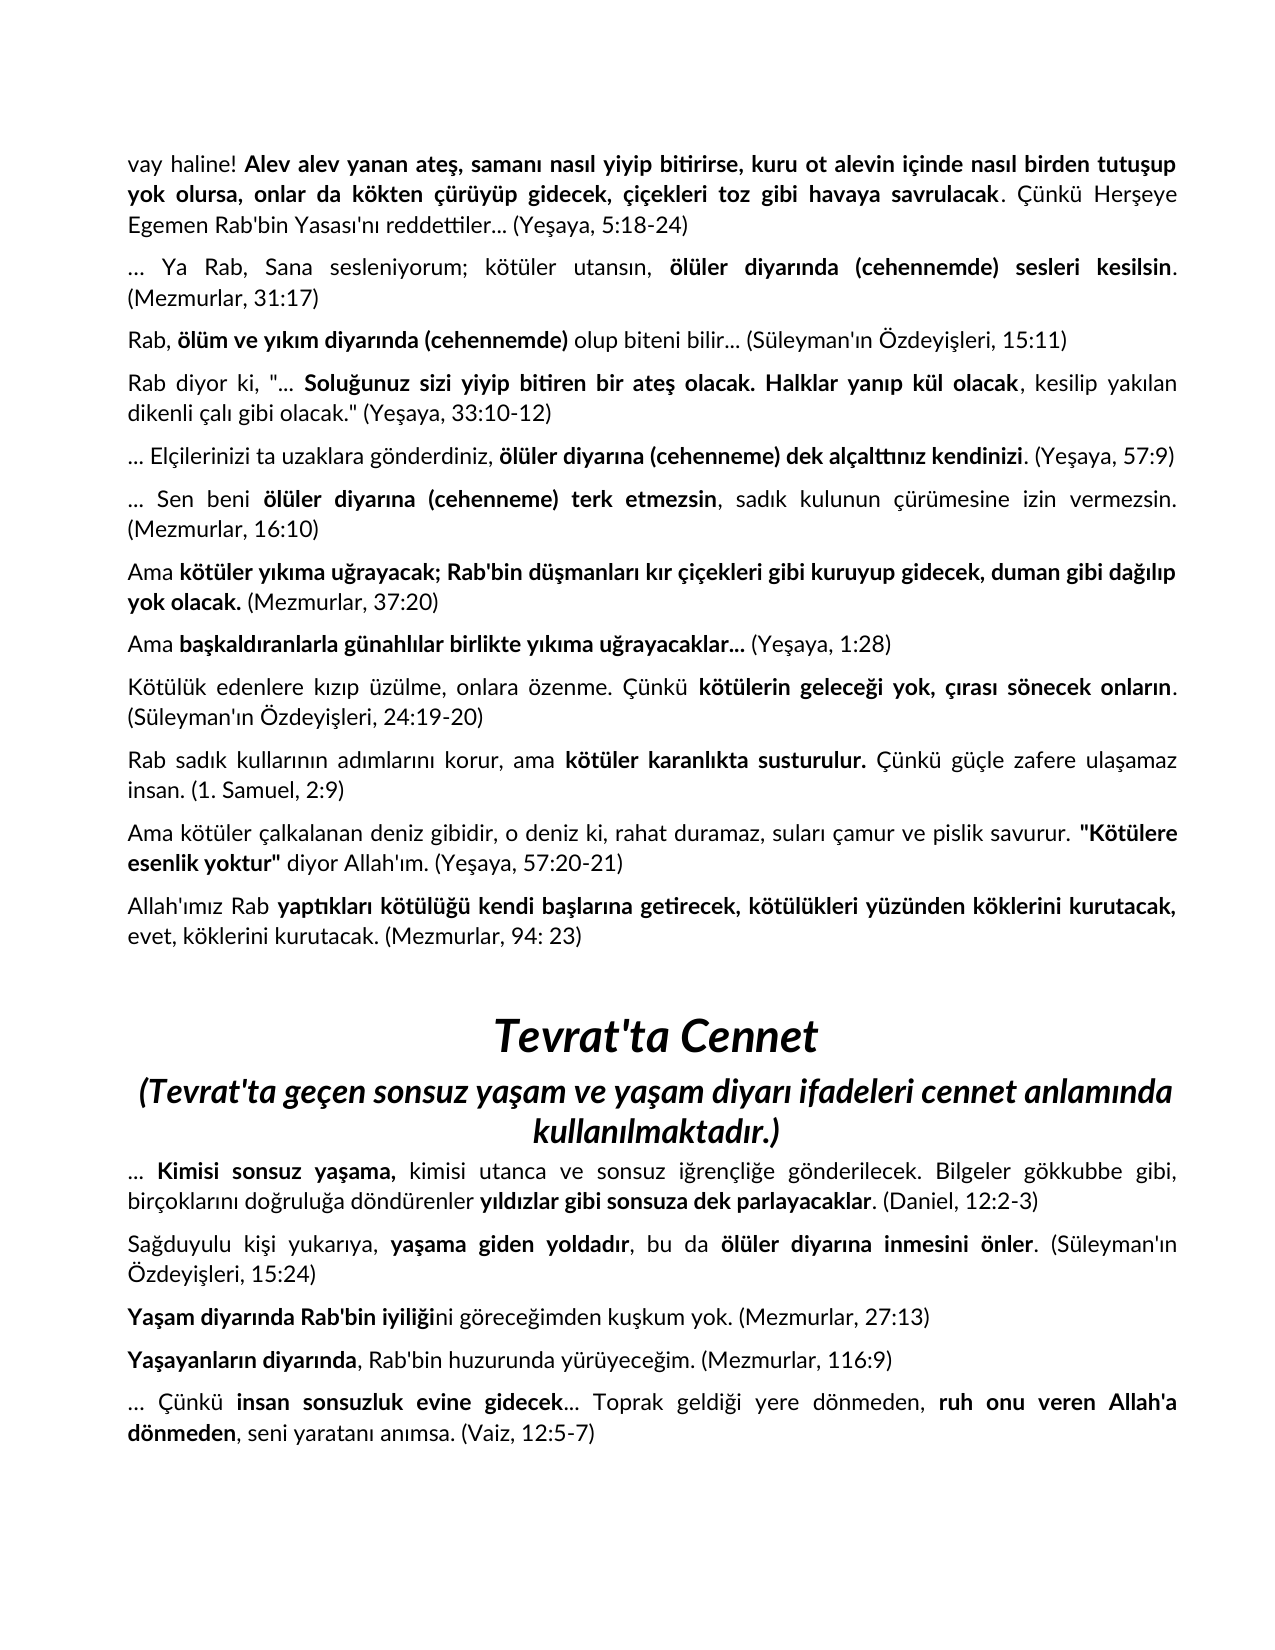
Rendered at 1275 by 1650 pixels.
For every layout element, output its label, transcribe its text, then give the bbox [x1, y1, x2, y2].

subtitle Tevrat'ta Cennet [112, 1007, 1200, 1062]
text Yaşayanların diyarında, Rab'bin huzurunda yürüyeceğim. (Mezmurlar, 116:9) [127, 1345, 1177, 1373]
text Rab sadık kullarının adımlarını korur, ama kötüler karanlıkta susturulur. Çünkü güçle zafere ulaşamaz insan. (1. Samuel, 2:9) [127, 746, 1177, 803]
text vay haline! Alev alev yanan ateş, samanı nasıl yiyip bitirirse, kuru ot alevin içinde nasıl birden tutuşup yok olursa, onlar da kökten çürüyüp gidecek, çiçekleri toz gibi havaya savrulacak. Çünkü Herşeye Egemen Rab'bin Yasası'nı reddettiler... (Yeşaya, 5:18-24) [127, 150, 1177, 238]
text … Çünkü insan sonsuzluk evine gidecek... Toprak geldiği yere dönmeden, ruh onu veren Allah'a dönmeden, seni yaratanı anımsa. (Vaiz, 12:5-7) [127, 1388, 1177, 1446]
text ... Kimisi sonsuz yaşama, kimisi utanca ve sonsuz iğrençliğe gönderilecek. Bilgeler gökkubbe gibi, birçoklarını doğruluğa döndürenler yıldızlar gibi sonsuza dek parlayacaklar. (Daniel, 12:2-3) [127, 1157, 1177, 1214]
text Allah'ımız Rab yaptıkları kötülüğü kendi başlarına getirecek, kötülükleri yüzünden köklerini kurutacak, evet, köklerini kurutacak. (Mezmurlar, 94: 23) [127, 892, 1177, 949]
text … Ya Rab, Sana sesleniyorum; kötüler utansın, ölüler diyarında (cehennemde) sesleri kesilsin. (Mezmurlar, 31:17) [127, 253, 1177, 311]
text Ama başkaldıranlarla günahlılar birlikte yıkıma uğrayacaklar... (Yeşaya, 1:28) [127, 630, 1177, 658]
text Ama kötüler yıkıma uğrayacak; Rab'bin düşmanları kır çiçekleri gibi kuruyup gidecek, duman gibi dağılıp yok olacak. (Mezmurlar, 37:20) [127, 557, 1177, 615]
subtitle (Tevrat'ta geçen sonsuz yaşam ve yaşam diyarı ifadeleri cennet anlamında kullanılmaktadır.) [112, 1071, 1200, 1151]
text Rab, ölüm ve yıkım diyarında (cehennemde) olup biteni bilir... (Süleyman'ın Özdeyişleri, 15:11) [127, 326, 1177, 353]
text ... Sen beni ölüler diyarına (cehenneme) terk etmezsin, sadık kulunun çürümesine izin vermezsin. (Mezmurlar, 16:10) [127, 484, 1177, 542]
text Ama kötüler çalkalanan deniz gibidir, o deniz ki, rahat duramaz, suları çamur ve pislik savurur. "Kötülere esenlik yoktur" diyor Allah'ım. (Yeşaya, 57:20-21) [127, 819, 1177, 876]
text Yaşam diyarında Rab'bin iyiliğini göreceğimden kuşkum yok. (Mezmurlar, 27:13) [127, 1303, 1177, 1330]
text Kötülük edenlere kızıp üzülme, onlara özenme. Çünkü kötülerin geleceği yok, çırası sönecek onların. (Süleyman'ın Özdeyişleri, 24:19-20) [127, 673, 1177, 731]
text Sağduyulu kişi yukarıya, yaşama giden yoldadır, bu da ölüler diyarına inmesini önler. (Süleyman'ın Özdeyişleri, 15:24) [127, 1230, 1177, 1287]
text ... Elçilerinizi ta uzaklara gönderdiniz, ölüler diyarına (cehenneme) dek alçalttınız kendinizi. (Yeşaya, 57:9) [127, 442, 1177, 469]
text Rab diyor ki, "... Soluğunuz sizi yiyip bitiren bir ateş olacak. Halklar yanıp kül olacak, kesilip yakılan dikenli çalı gibi olacak." (Yeşaya, 33:10-12) [127, 369, 1177, 426]
